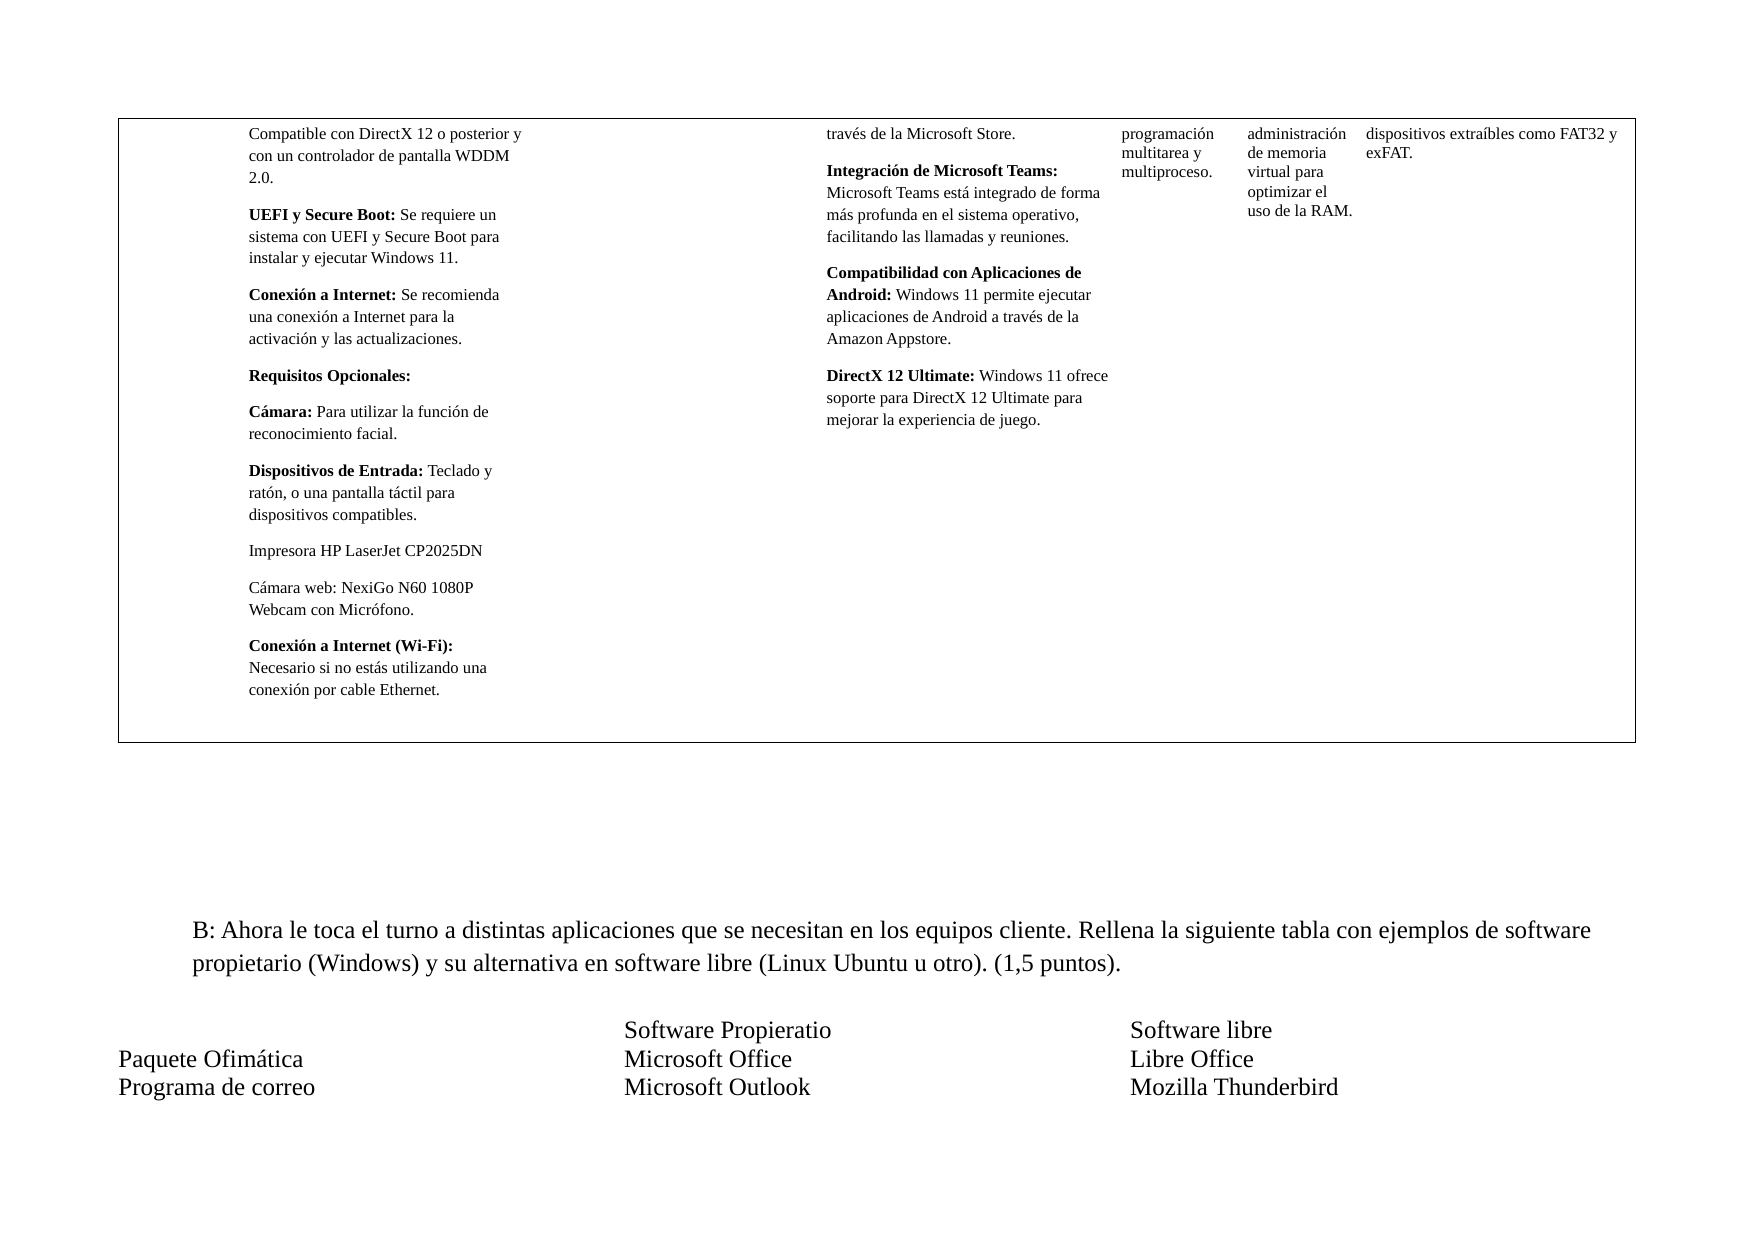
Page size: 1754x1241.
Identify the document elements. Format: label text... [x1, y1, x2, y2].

table_header [118, 1015, 624, 1044]
table_cell administración de memoria virtual para optimizar el uso de la RAM. [1242, 119, 1360, 742]
list B: Ahora le toca el turno a distintas aplicaciones que se necesitan en los equipos cliente. Rellena la siguiente tabla con ejemplos de software propietario (Windows) y su alternativa en software libre (Linux Ubuntu u otro). (1,5 puntos). [118, 915, 1636, 977]
table_cell través de la Microsoft Store. Integración de Microsoft Teams: Microsoft Teams está integrado de forma más profunda en el sistema operativo, facilitando las llamadas y reuniones. Compatibilidad con Aplicaciones de Android: Windows 11 permite ejecutar aplicaciones de Android a través de la Amazon Appstore. DirectX 12 Ultimate: Windows 11 ofrece soporte para DirectX 12 Ultimate para mejorar la experiencia de juego. [821, 119, 1116, 742]
table_header Software libre [1130, 1015, 1636, 1044]
table_cell Microsoft Outlook [624, 1073, 1130, 1101]
table_cell [119, 119, 243, 742]
table_cell Compatible con DirectX 12 o posterior y con un controlador de pantalla WDDM 2.0. UEFI y Secure Boot: Se requiere un sistema con UEFI y Secure Boot para instalar y ejecutar Windows 11. Conexión a Internet: Se recomienda una conexión a Internet para la activación y las actualizaciones. Requisitos Opcionales: Cámara: Para utilizar la función de reconocimiento facial. Dispositivos de Entrada: Teclado y ratón, o una pantalla táctil para dispositivos compatibles. Impresora HP LaserJet CP2025DN Cámara web: NexiGo N60 1080P Webcam con Micrófono. Conexión a Internet (Wi-Fi): Necesario si no estás utilizando una conexión por cable Ethernet. [243, 119, 528, 742]
table_cell Mozilla Thunderbird [1130, 1073, 1636, 1101]
table_cell dispositivos extraíbles como FAT32 y exFAT. [1360, 119, 1635, 742]
table_header Software Propieratio [624, 1015, 1130, 1044]
table_cell Programa de correo [118, 1073, 624, 1101]
table_cell Microsoft Office [624, 1044, 1130, 1072]
table_cell Libre Office [1130, 1044, 1636, 1072]
table_cell Paquete Ofimática [118, 1044, 624, 1072]
table_cell programación multitarea y multiproceso. [1116, 119, 1242, 742]
table_cell [528, 119, 821, 742]
